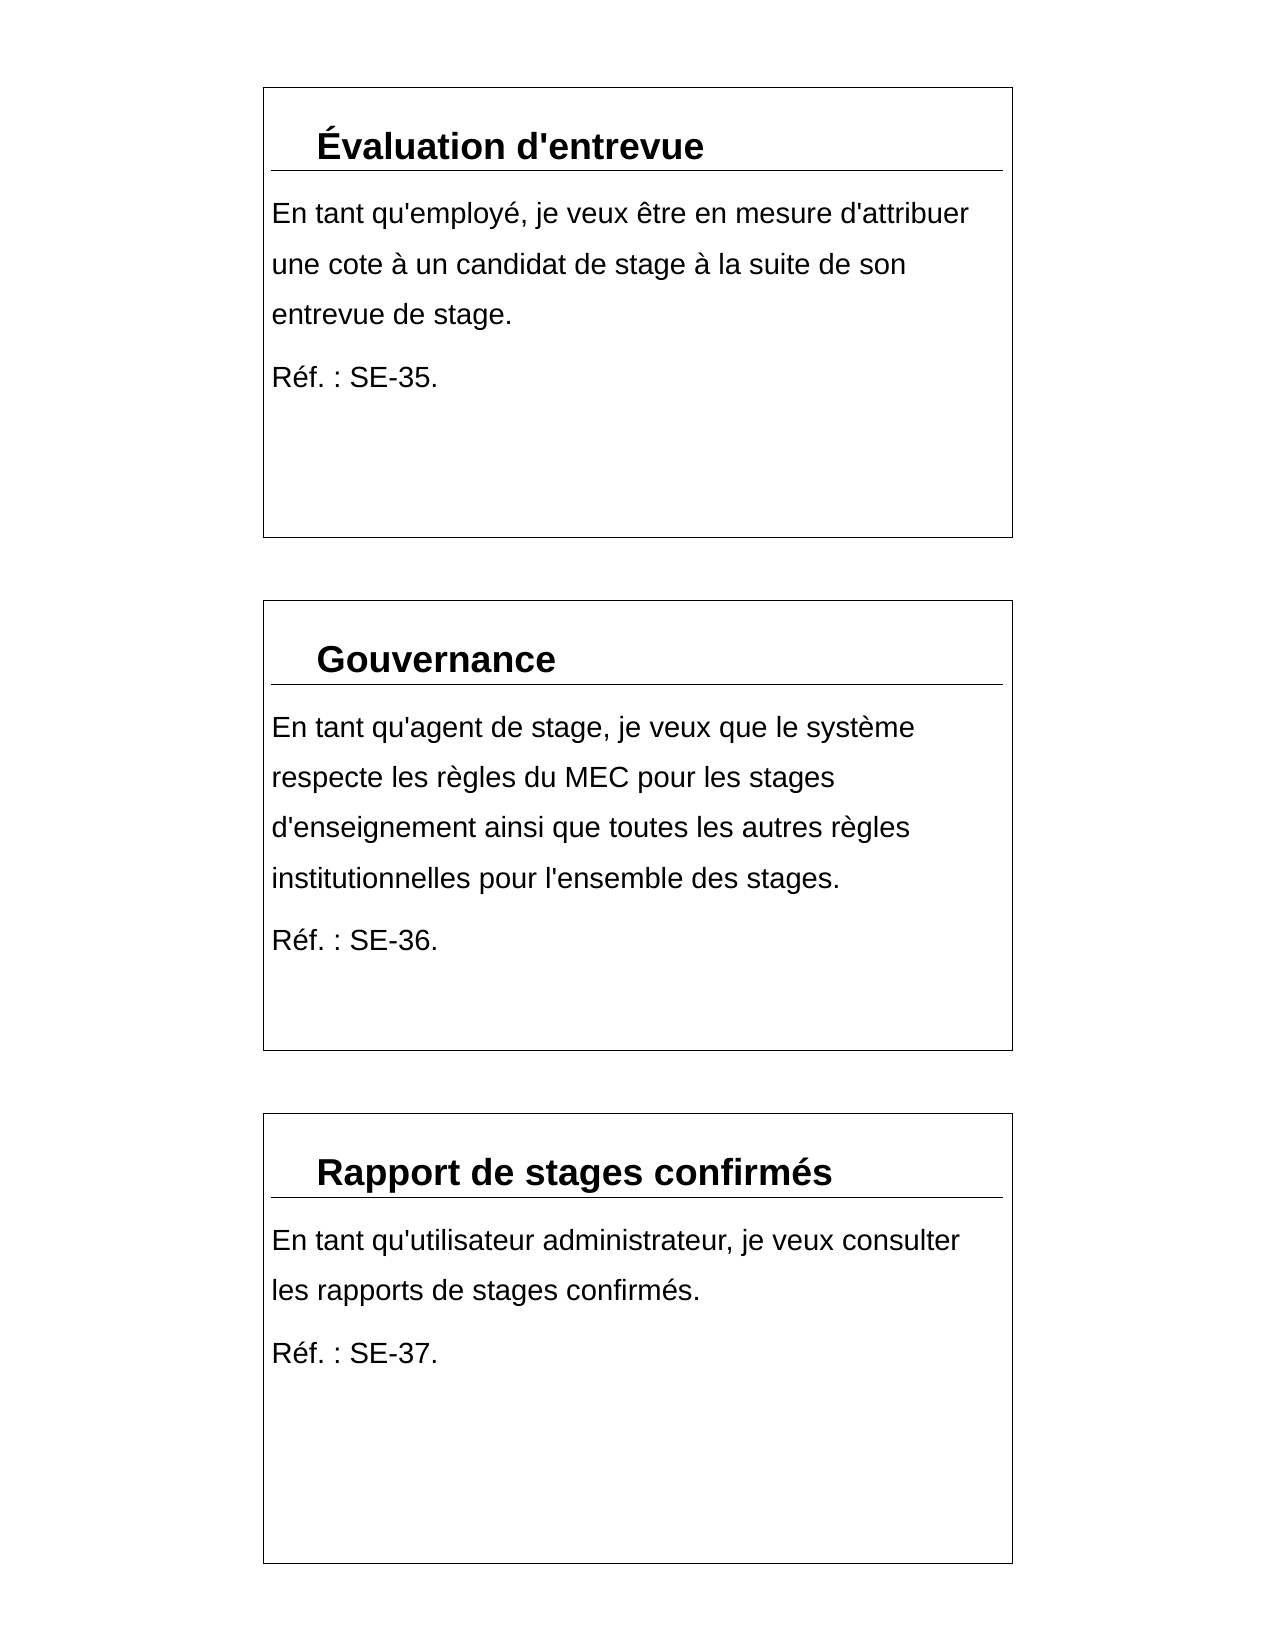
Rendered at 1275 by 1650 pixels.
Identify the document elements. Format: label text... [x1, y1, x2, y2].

subtitle Évaluation d'entrevue [271, 121, 1003, 170]
text En tant qu'employé, je veux être en mesure d'attribuer une cote à un candidat de stage à la suite de son entrevue de stage. [271, 197, 1003, 331]
subtitle Gouvernance [271, 634, 1003, 684]
text En tant qu'agent de stage, je veux que le système respecte les règles du MEC pour les stages d'enseignement ainsi que toutes les autres règles institutionnelles pour l'ensemble des stages. [271, 710, 1003, 894]
subtitle Rapport de stages confirmés [271, 1148, 1003, 1197]
text En tant qu'utilisateur administrateur, je veux consulter les rapports de stages confirmés. [271, 1223, 1003, 1307]
text Réf. : SE-36. [271, 923, 1003, 957]
text Réf. : SE-37. [271, 1336, 1003, 1369]
text Réf. : SE-35. [271, 360, 1003, 393]
